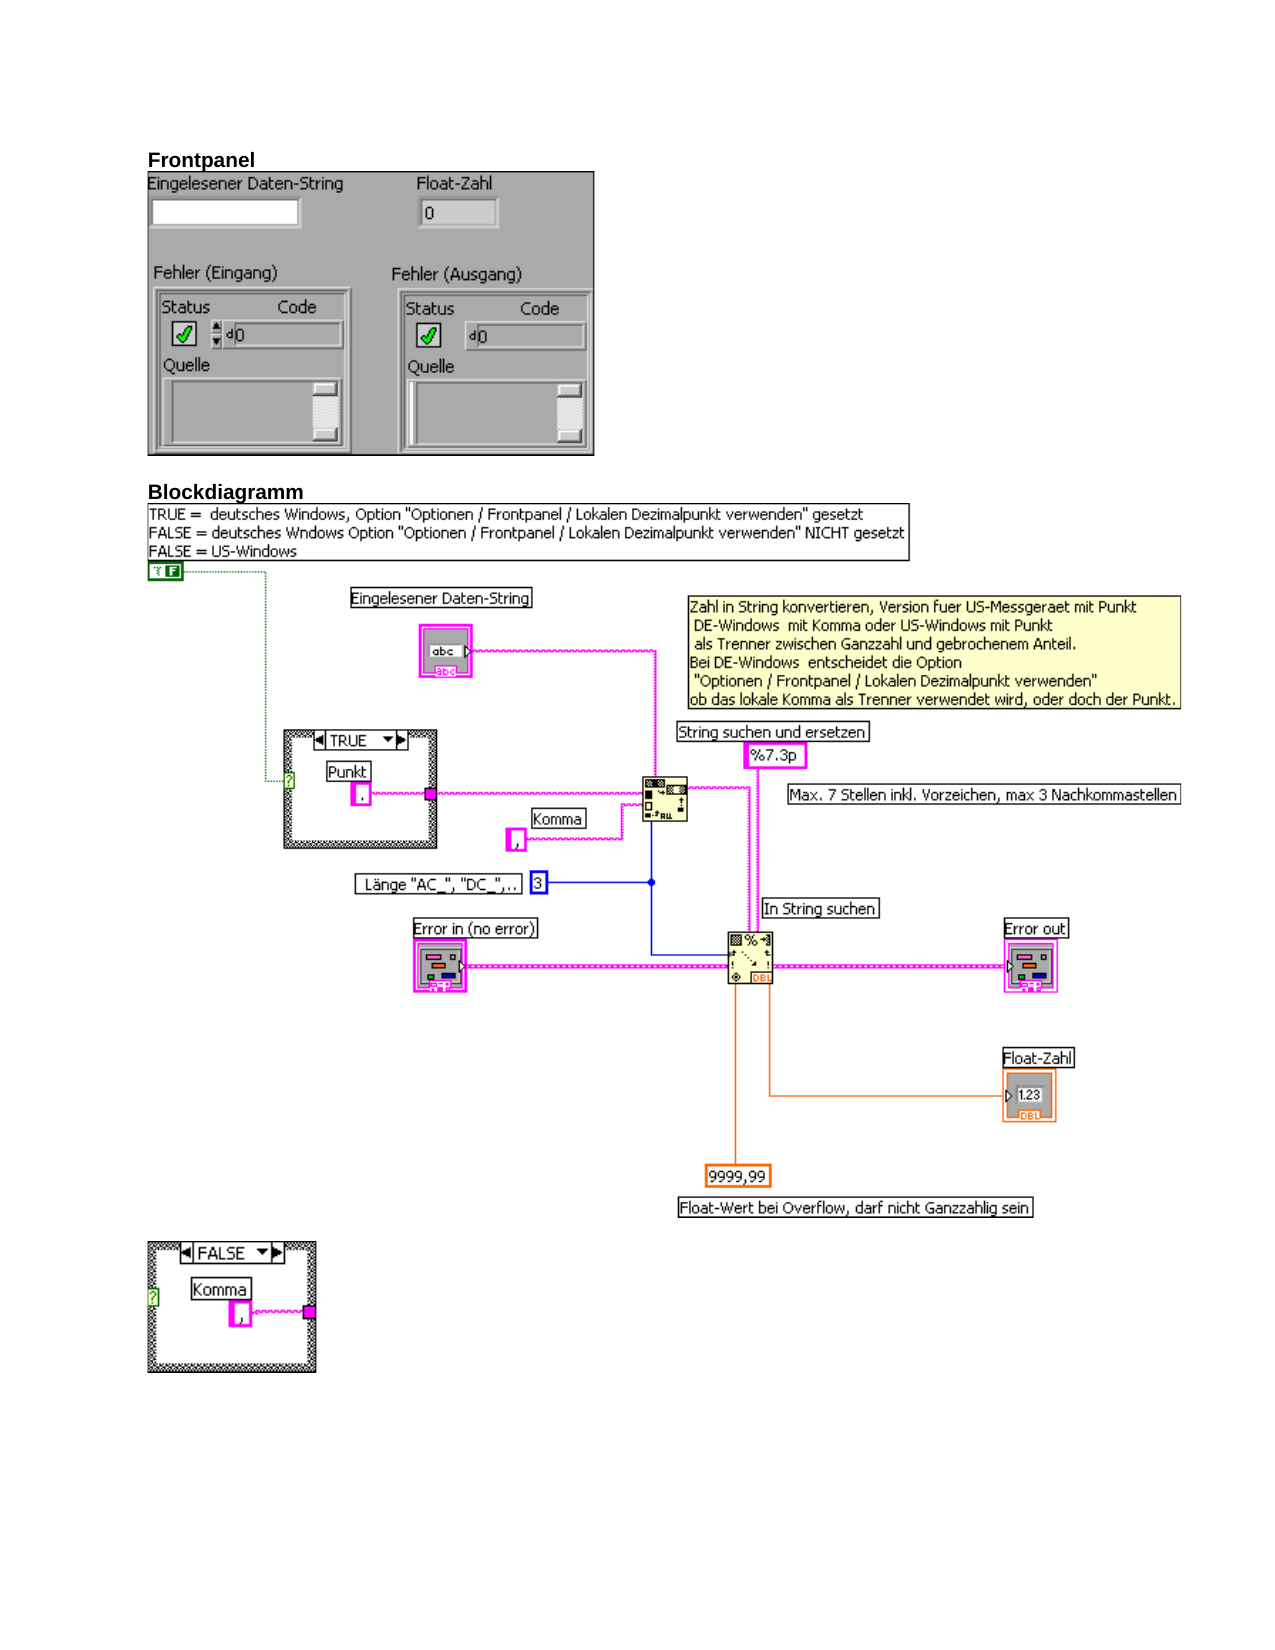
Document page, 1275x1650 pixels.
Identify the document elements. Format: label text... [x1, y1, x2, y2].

text Blockdiagramm [148, 480, 1127, 503]
picture [147, 171, 595, 456]
picture [147, 1241, 317, 1373]
picture [147, 503, 1182, 1218]
text Frontpanel [148, 148, 1127, 172]
